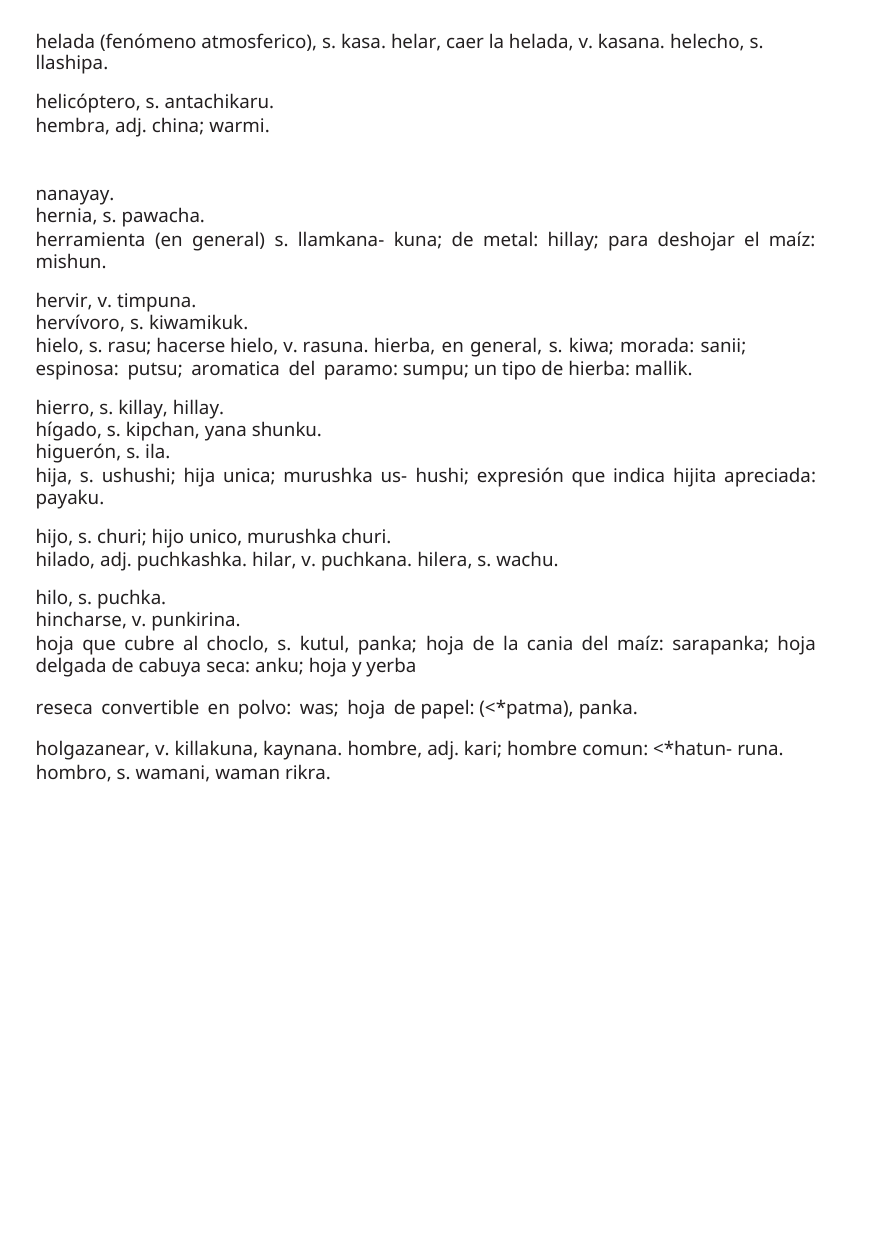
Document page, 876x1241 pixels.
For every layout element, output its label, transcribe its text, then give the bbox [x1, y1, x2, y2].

text hilado, adj. puchkashka. hilar, v. puchkana. hilera, s. wachu. [35, 549, 664, 571]
text hombro, s. wamani, waman rikra. [36, 759, 856, 784]
text hincharse, v. punkirina. [35, 609, 856, 631]
text herramienta (en general) s. llamkana- kuna; de metal: hillay; para deshojar el maíz: mishun. [35, 228, 816, 273]
text higuerón, s. ila. [35, 441, 856, 463]
text hervir, v. timpuna. [35, 290, 856, 312]
text hielo, s. rasu; hacerse hielo, v. rasuna. hierba, en general, s. kiwa; morada: sanii; espinosa: putsu; aromatica del paramo: sumpu; un tipo de hierba: mallik. [35, 335, 818, 380]
text hoja que cubre al choclo, s. kutul, panka; hoja de la cania del maíz: sarapanka; hoja delgada de cabuya seca: anku; hoja y yerba [35, 632, 816, 677]
text hija, s. ushushi; hija unica; murushka us- hushi; expresión que indica hijita apreciada: payaku. [35, 464, 816, 509]
text helada (fenómeno atmosferico), s. kasa. helar, caer la helada, v. kasana. helecho, s. llashipa. [35, 31, 833, 75]
text helicóptero, s. antachikaru. [35, 91, 856, 113]
text hierro, s. killay, hillay. [35, 397, 856, 418]
text hígado, s. kipchan, yana shunku. [35, 418, 856, 441]
text nanayay. [35, 184, 856, 204]
text hijo, s. churi; hijo unico, murushka churi. [35, 526, 856, 548]
text hembra, adj. china; warmi. [35, 113, 856, 137]
text holgazanear, v. killakuna, kaynana. hombre, adj. kari; hombre comun: <*hatun- runa. [35, 737, 818, 759]
text hilo, s. puchka. [35, 587, 856, 609]
text hervívoro, s. kiwamikuk. [35, 312, 856, 334]
text reseca convertible en polvo: was; hoja de papel: (<*patma), panka. [35, 694, 856, 719]
text hernia, s. pawacha. [35, 204, 856, 228]
